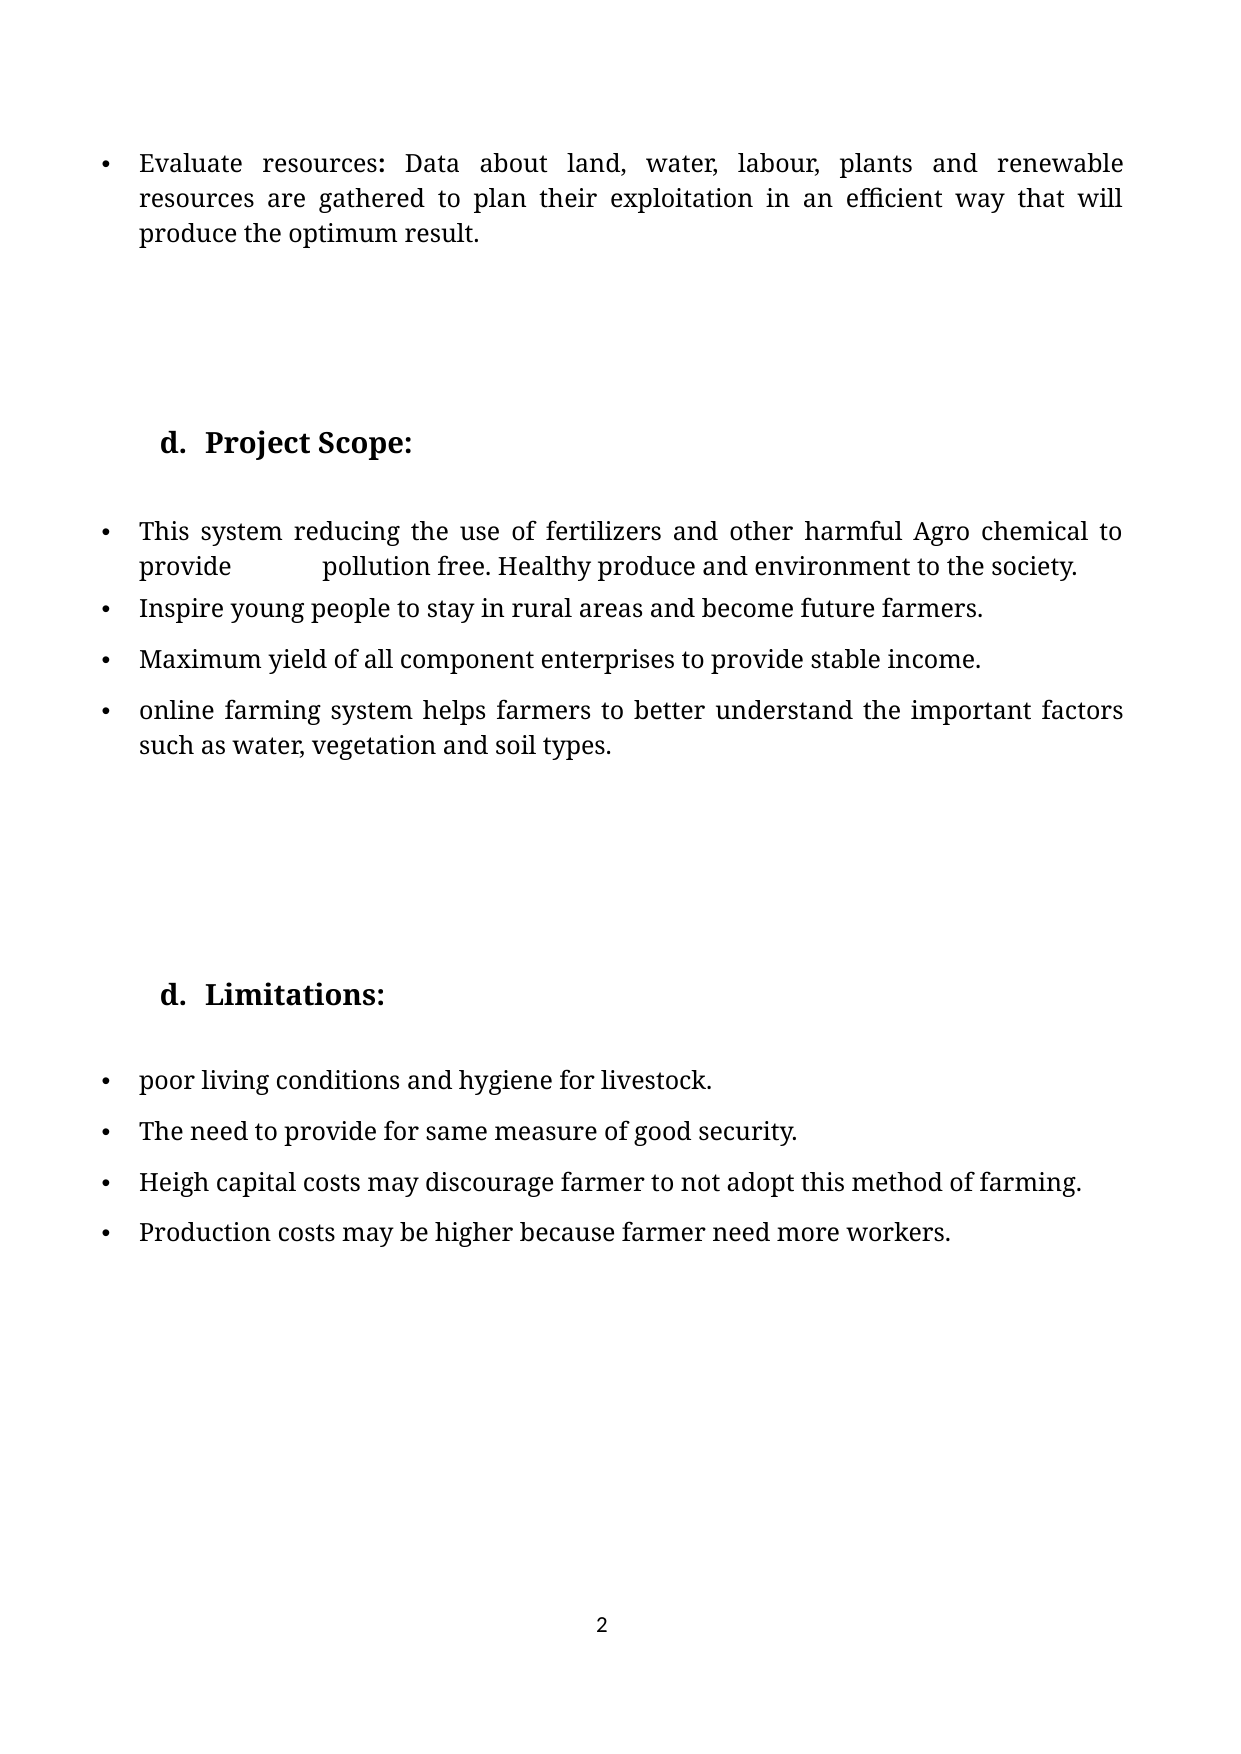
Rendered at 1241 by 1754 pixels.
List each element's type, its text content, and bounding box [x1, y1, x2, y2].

list poor living conditions and hygiene for livestock. [101, 1062, 1124, 1097]
list Maximum yield of all component enterprises to provide stable income. [101, 642, 1124, 676]
list online farming system helps farmers to better understand the important factors such as water, vegetation and soil types. [101, 693, 1124, 762]
list Production costs may be higher because farmer need more workers. [101, 1214, 1124, 1249]
list Limitations: [159, 974, 1236, 1014]
list Heigh capital costs may discourage farmer to not adopt this method of farming. [101, 1164, 1124, 1199]
list Project Scope: [159, 422, 1236, 462]
list Evaluate resources: Data about land, water, labour, plants and renewable resources are gathered to plan their exploitation in an efficient way that will produce the optimum result. [101, 146, 1124, 250]
list Inspire young people to stay in rural areas and become future farmers. [101, 591, 1124, 625]
list The need to provide for same measure of good security. [101, 1113, 1124, 1148]
list This system reducing the use of fertilizers and other harmful Agro chemical to provide pollution free. Healthy produce and environment to the society. [101, 513, 1124, 582]
